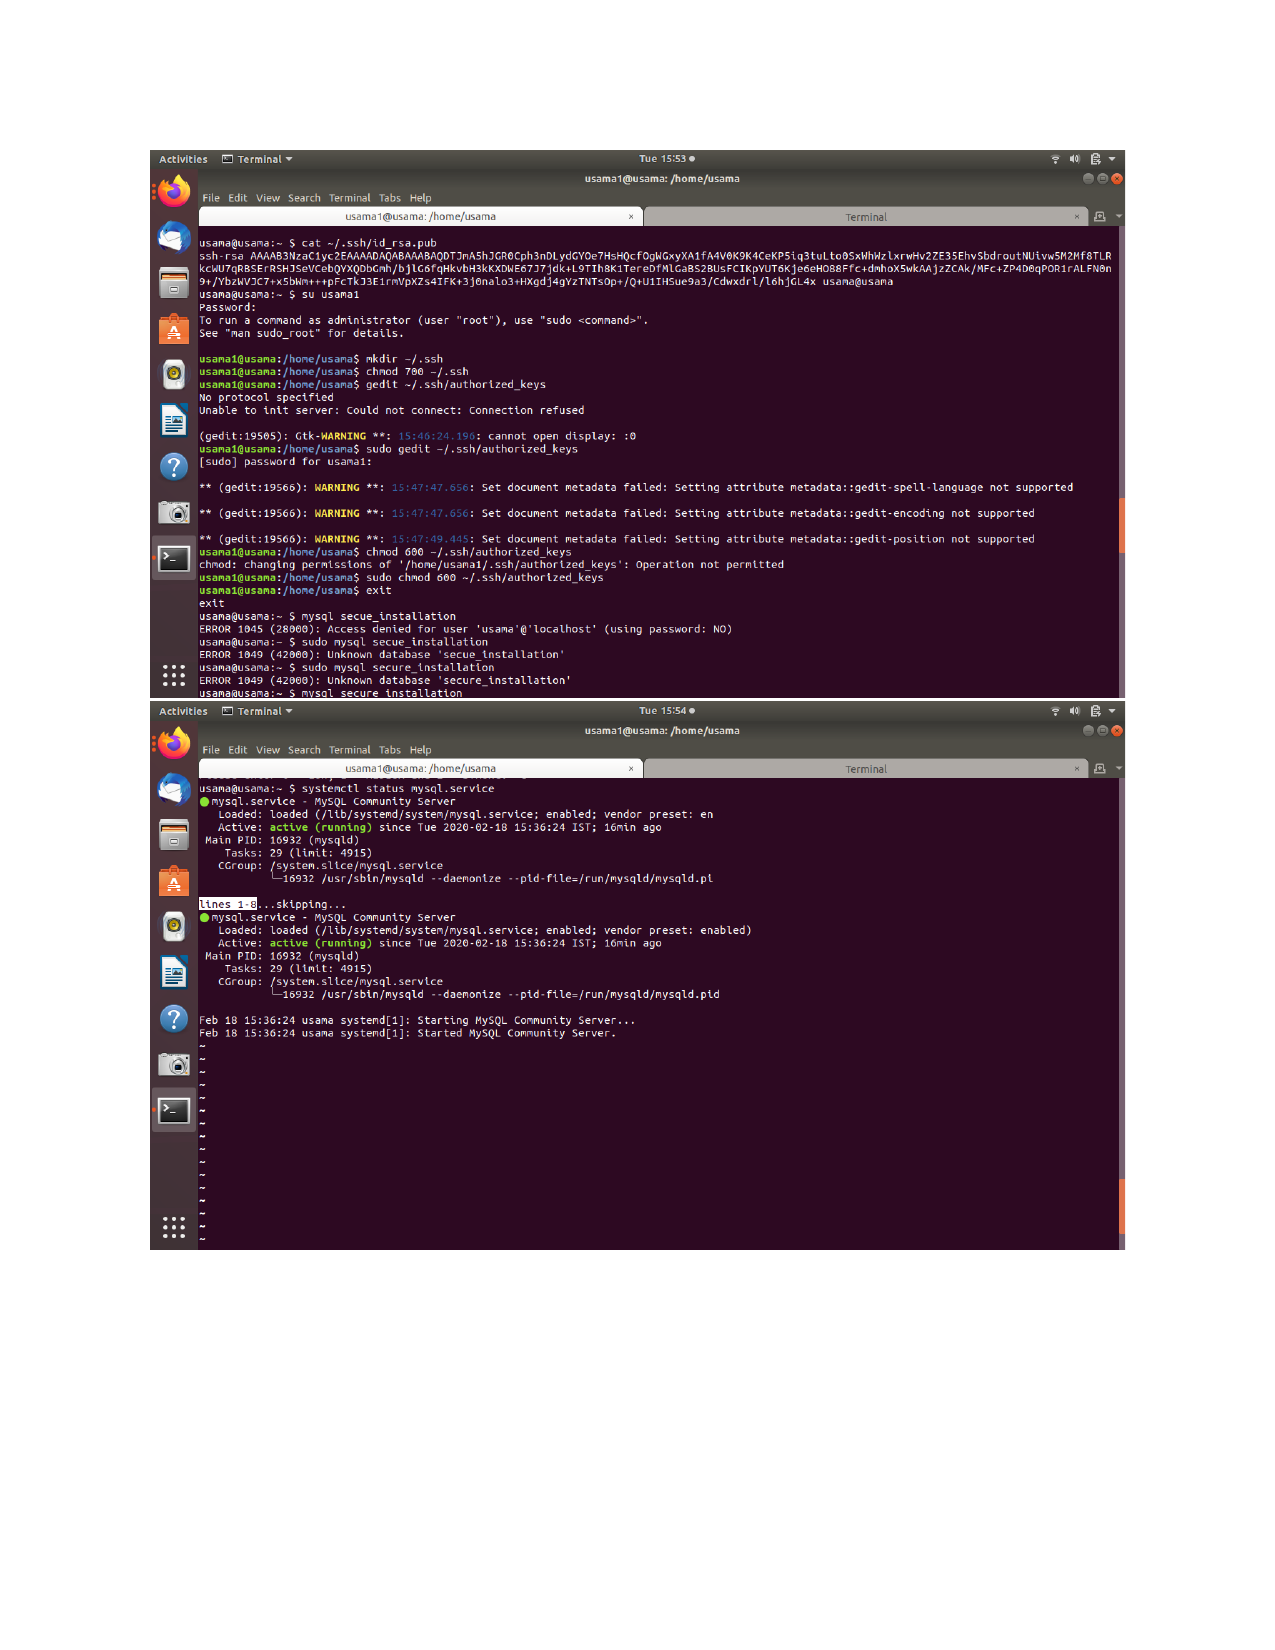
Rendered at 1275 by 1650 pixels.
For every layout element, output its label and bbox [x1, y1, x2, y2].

picture [150, 701, 1125, 1250]
picture [150, 150, 1125, 698]
